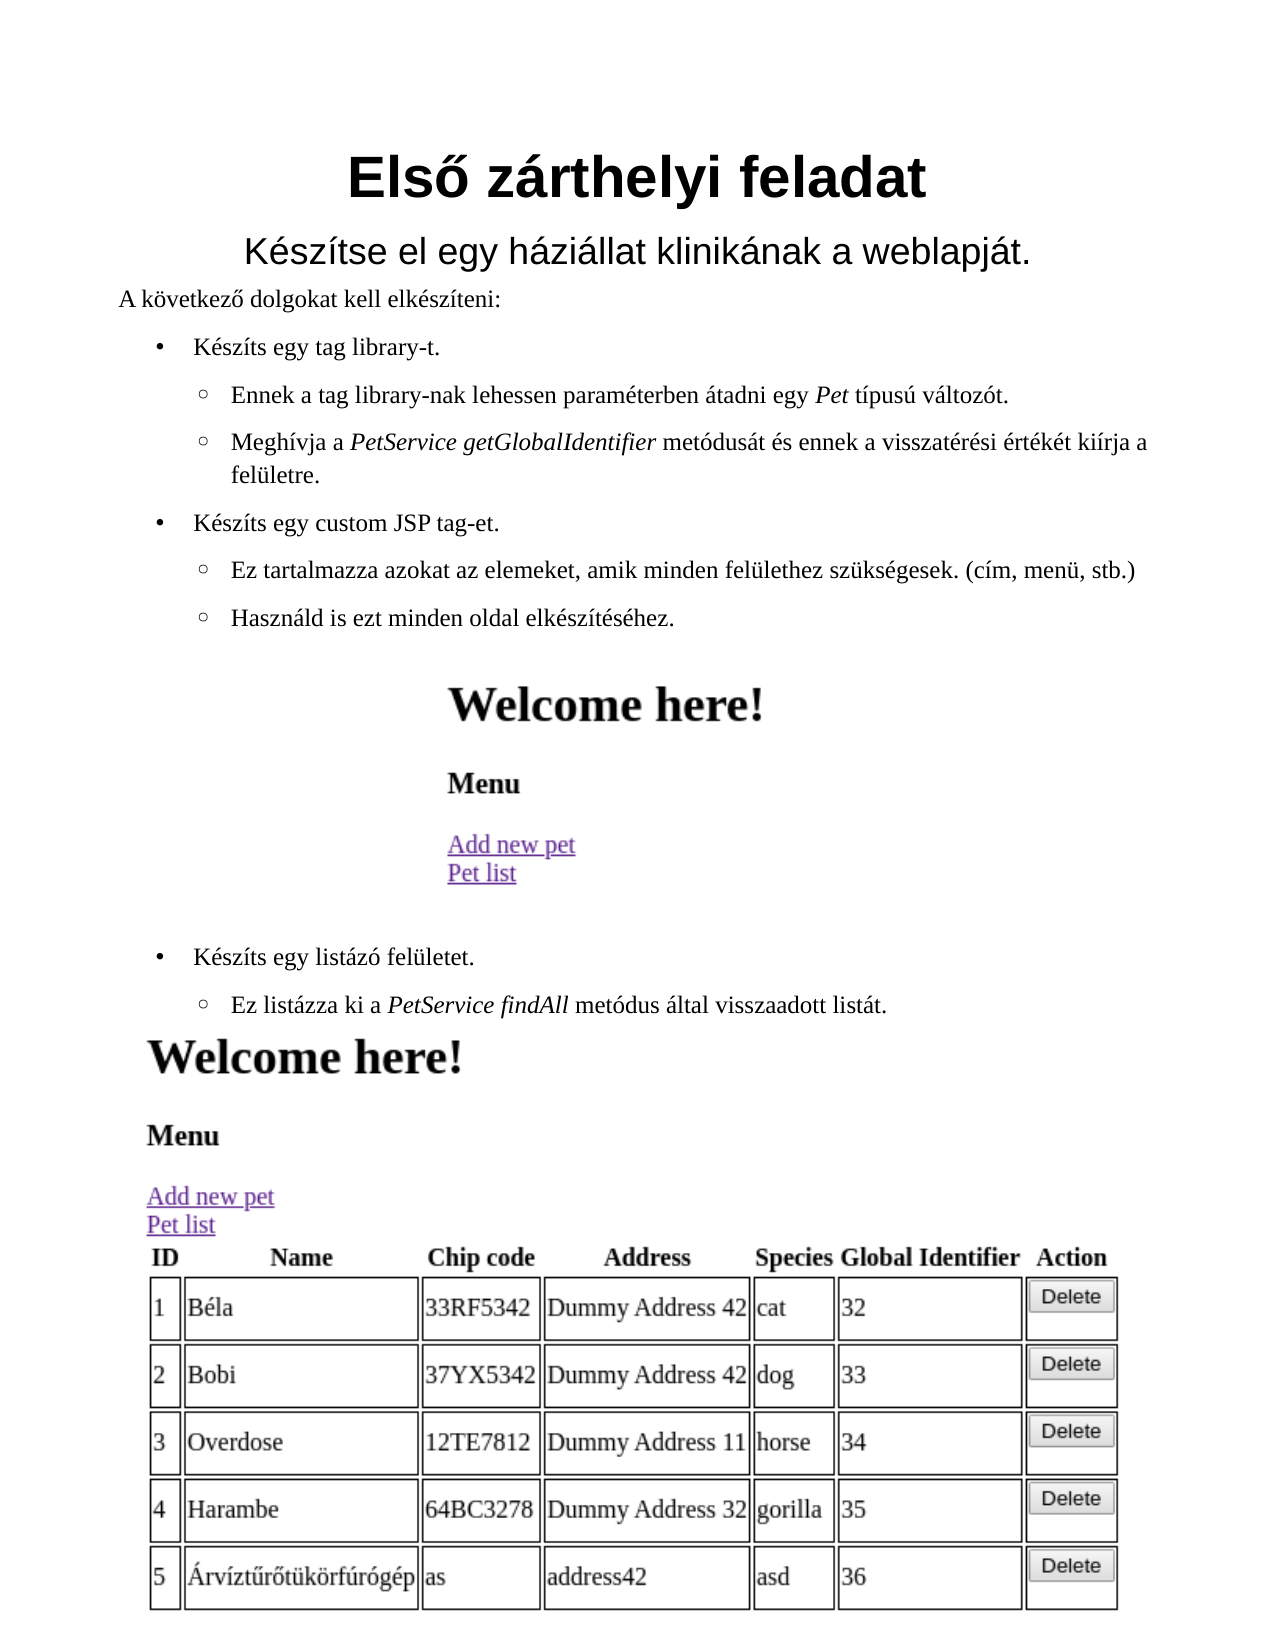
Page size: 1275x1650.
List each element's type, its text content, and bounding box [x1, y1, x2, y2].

picture [443, 671, 775, 891]
list Készíts egy custom JSP tag-et. [156, 508, 1157, 537]
title Első zárthelyi feladat [118, 143, 1157, 210]
text A következő dolgokat kell elkészíteni: [118, 284, 1157, 313]
list Meghívja a PetService getGlobalIdentifier metódusát és ennek a visszatérési értékét kiírja a felületre. [193, 427, 1157, 489]
list Készíts egy tag library-t. [156, 332, 1157, 361]
picture [136, 1022, 1137, 1626]
list Használd is ezt minden oldal elkészítéséhez. [193, 603, 1157, 632]
subtitle Készítse el egy háziállat klinikának a weblapját. [118, 229, 1157, 272]
list Készíts egy listázó felületet. [156, 942, 1157, 971]
list Ennek a tag library-nak lehessen paraméterben átadni egy Pet típusú változót. [193, 380, 1157, 408]
list Ez tartalmazza azokat az elemeket, amik minden felülethez szükségesek. (cím, menü, stb.) [193, 556, 1157, 584]
list Ez listázza ki a PetService findAll metódus által visszaadott listát. [193, 990, 1157, 1019]
